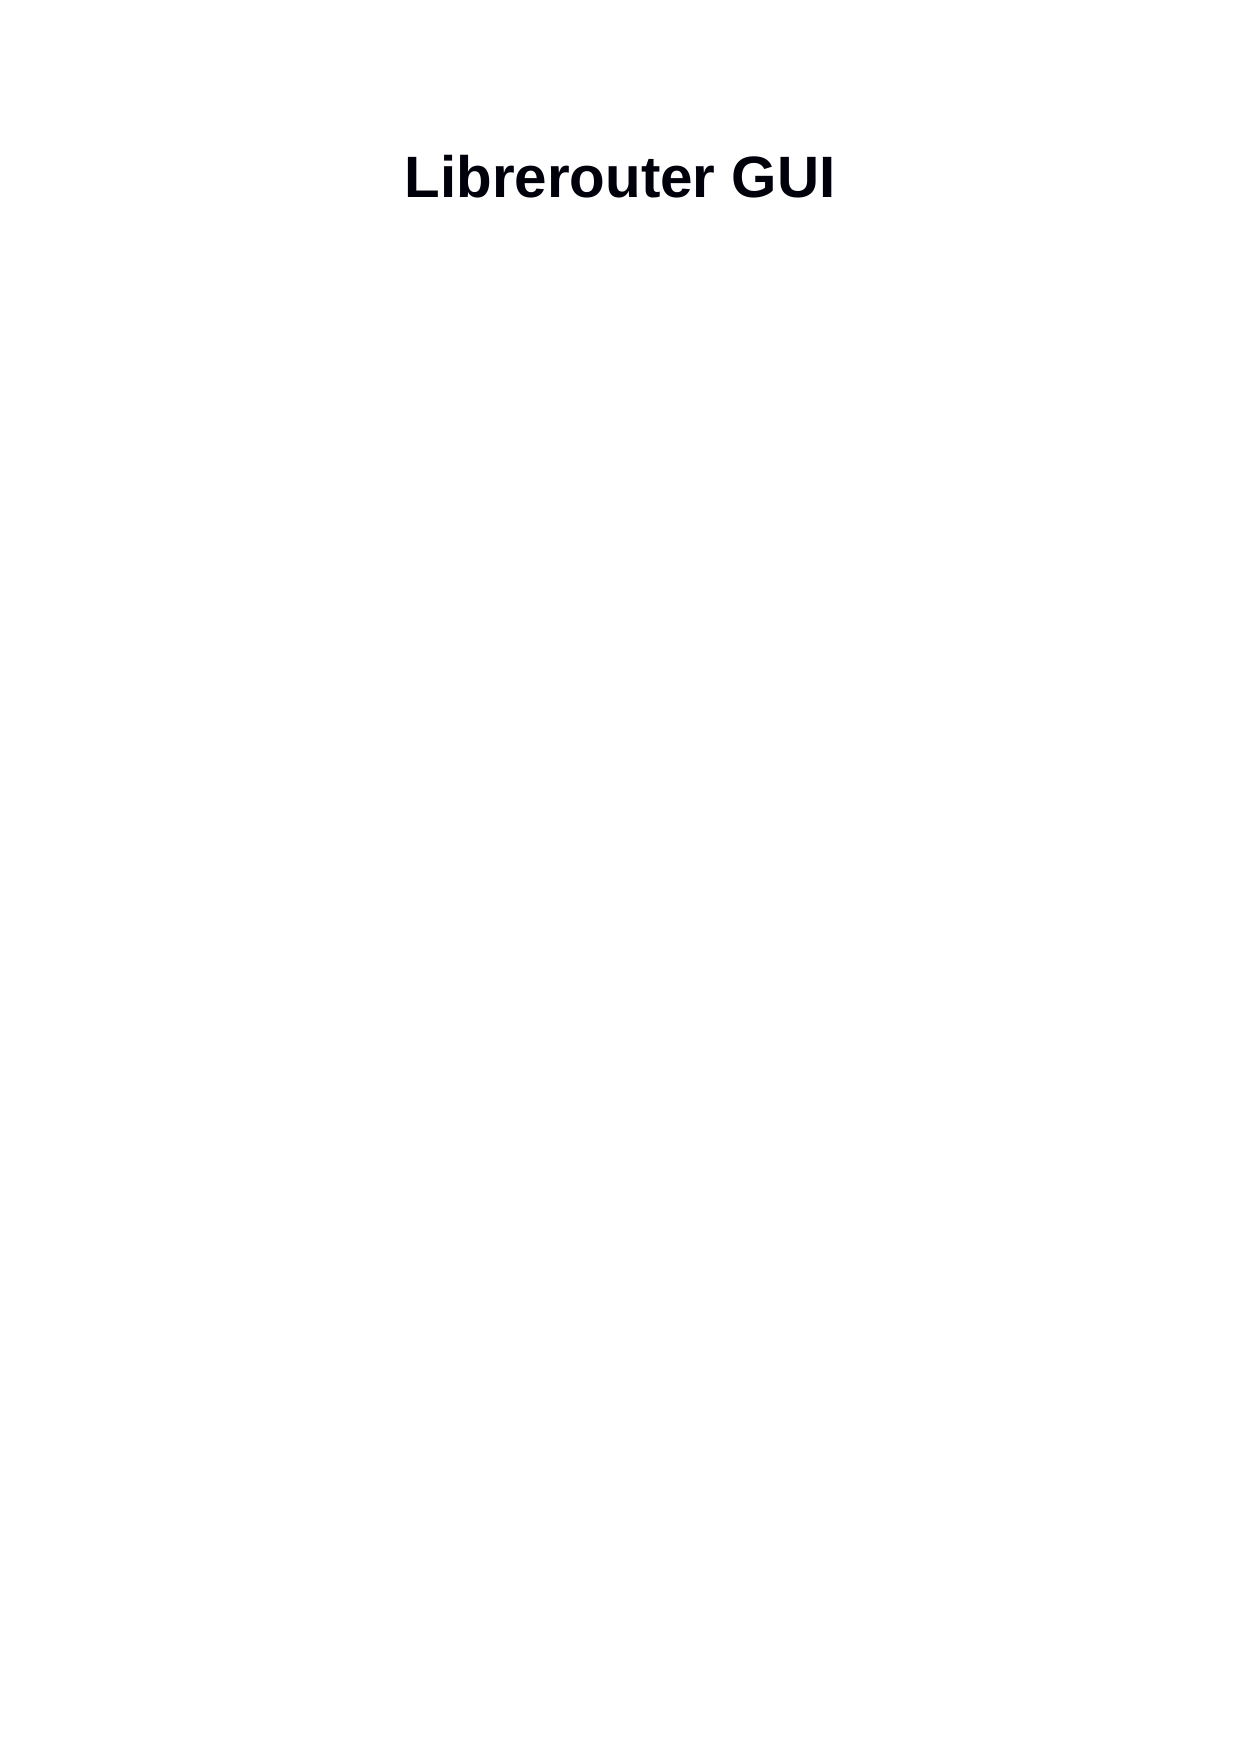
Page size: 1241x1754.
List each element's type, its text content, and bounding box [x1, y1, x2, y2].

title Librerouter GUI [118, 143, 1122, 210]
